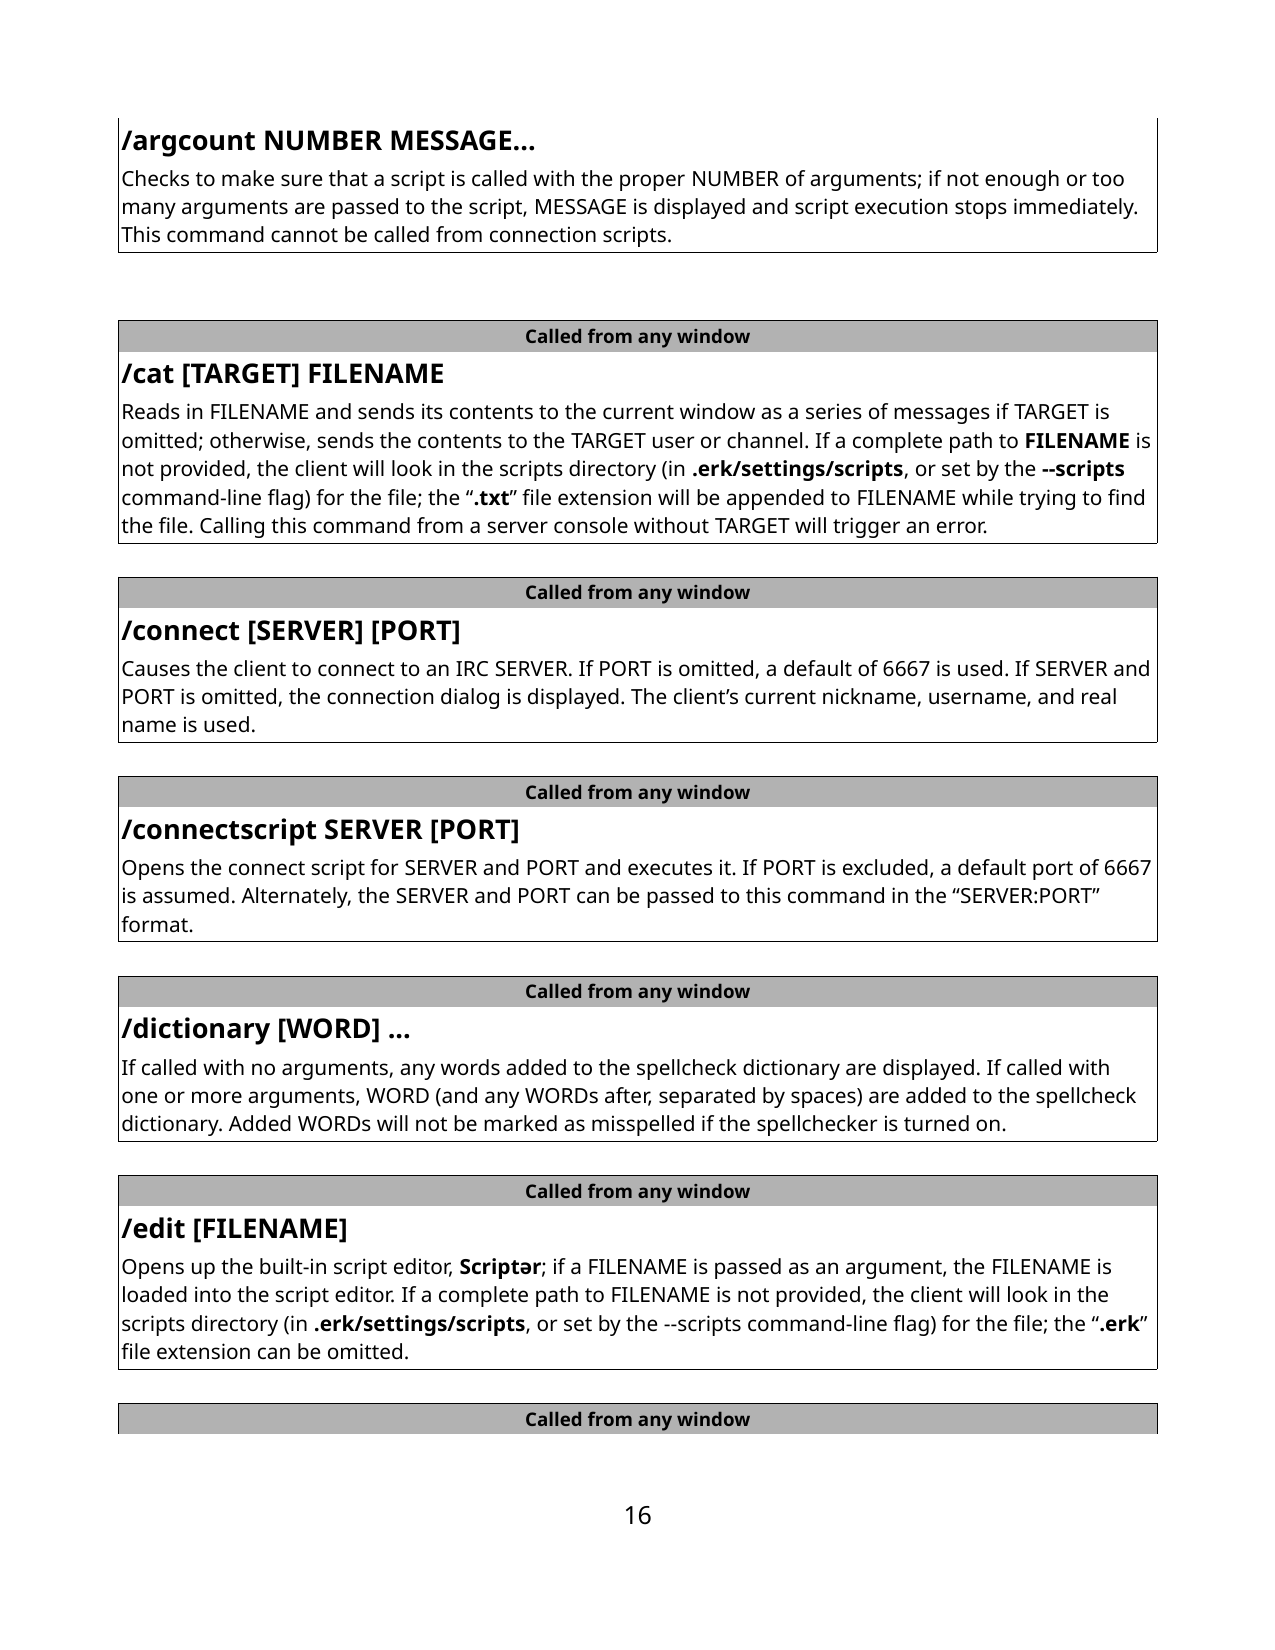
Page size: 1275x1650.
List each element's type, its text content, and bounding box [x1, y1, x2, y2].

table_cell Causes the client to connect to an IRC SERVER. If PORT is omitted, a default of 6667 is used. If SERVER and PORT is omitted, the connection dialog is displayed. The client’s current nickname, username, and real name is used. [119, 651, 1157, 742]
table_header Called from any window [119, 1404, 1157, 1434]
table_header Called from any window [119, 321, 1157, 352]
table_cell Reads in FILENAME and sends its contents to the current window as a series of messages if TARGET is omitted; otherwise, sends the contents to the TARGET user or channel. If a complete path to FILENAME is not provided, the client will look in the scripts directory (in .erk/settings/scripts, or set by the --scripts command-line flag) for the file; the “.txt” file extension will be appended to FILENAME while trying to find the file. Calling this command from a server console without TARGET will trigger an error. [119, 394, 1157, 542]
table_header Called from any window [119, 1176, 1157, 1206]
table_cell /connectscript SERVER [PORT] [119, 808, 1157, 850]
table_cell Opens the connect script for SERVER and PORT and executes it. If PORT is excluded, a default port of 6667 is assumed. Alternately, the SERVER and PORT can be passed to this command in the “SERVER:PORT” format. [119, 850, 1157, 941]
table_cell If called with no arguments, any words added to the spellcheck dictionary are displayed. If called with one or more arguments, WORD (and any WORDs after, separated by spaces) are added to the spellcheck dictionary. Added WORDs will not be marked as misspelled if the spellchecker is turned on. [119, 1050, 1157, 1141]
table_cell Checks to make sure that a script is called with the proper NUMBER of arguments; if not enough or too many arguments are passed to the script, MESSAGE is displayed and script execution stops immediately. This command cannot be called from connection scripts. [119, 161, 1157, 252]
table_cell /dictionary [WORD] ... [119, 1007, 1157, 1050]
table_cell /connect [SERVER] [PORT] [119, 608, 1157, 651]
table_cell /edit [FILENAME] [119, 1206, 1157, 1249]
table_cell /cat [TARGET] FILENAME [119, 352, 1157, 394]
table_cell /argcount NUMBER MESSAGE... [119, 118, 1157, 161]
table_header Called from any window [119, 777, 1157, 807]
table_cell Opens up the built-in script editor, Scriptər; if a FILENAME is passed as an argument, the FILENAME is loaded into the script editor. If a complete path to FILENAME is not provided, the client will look in the scripts directory (in .erk/settings/scripts, or set by the --scripts command-line flag) for the file; the “.erk” file extension can be omitted. [119, 1249, 1157, 1369]
table_header Called from any window [119, 578, 1157, 608]
table_header Called from any window [119, 977, 1157, 1007]
